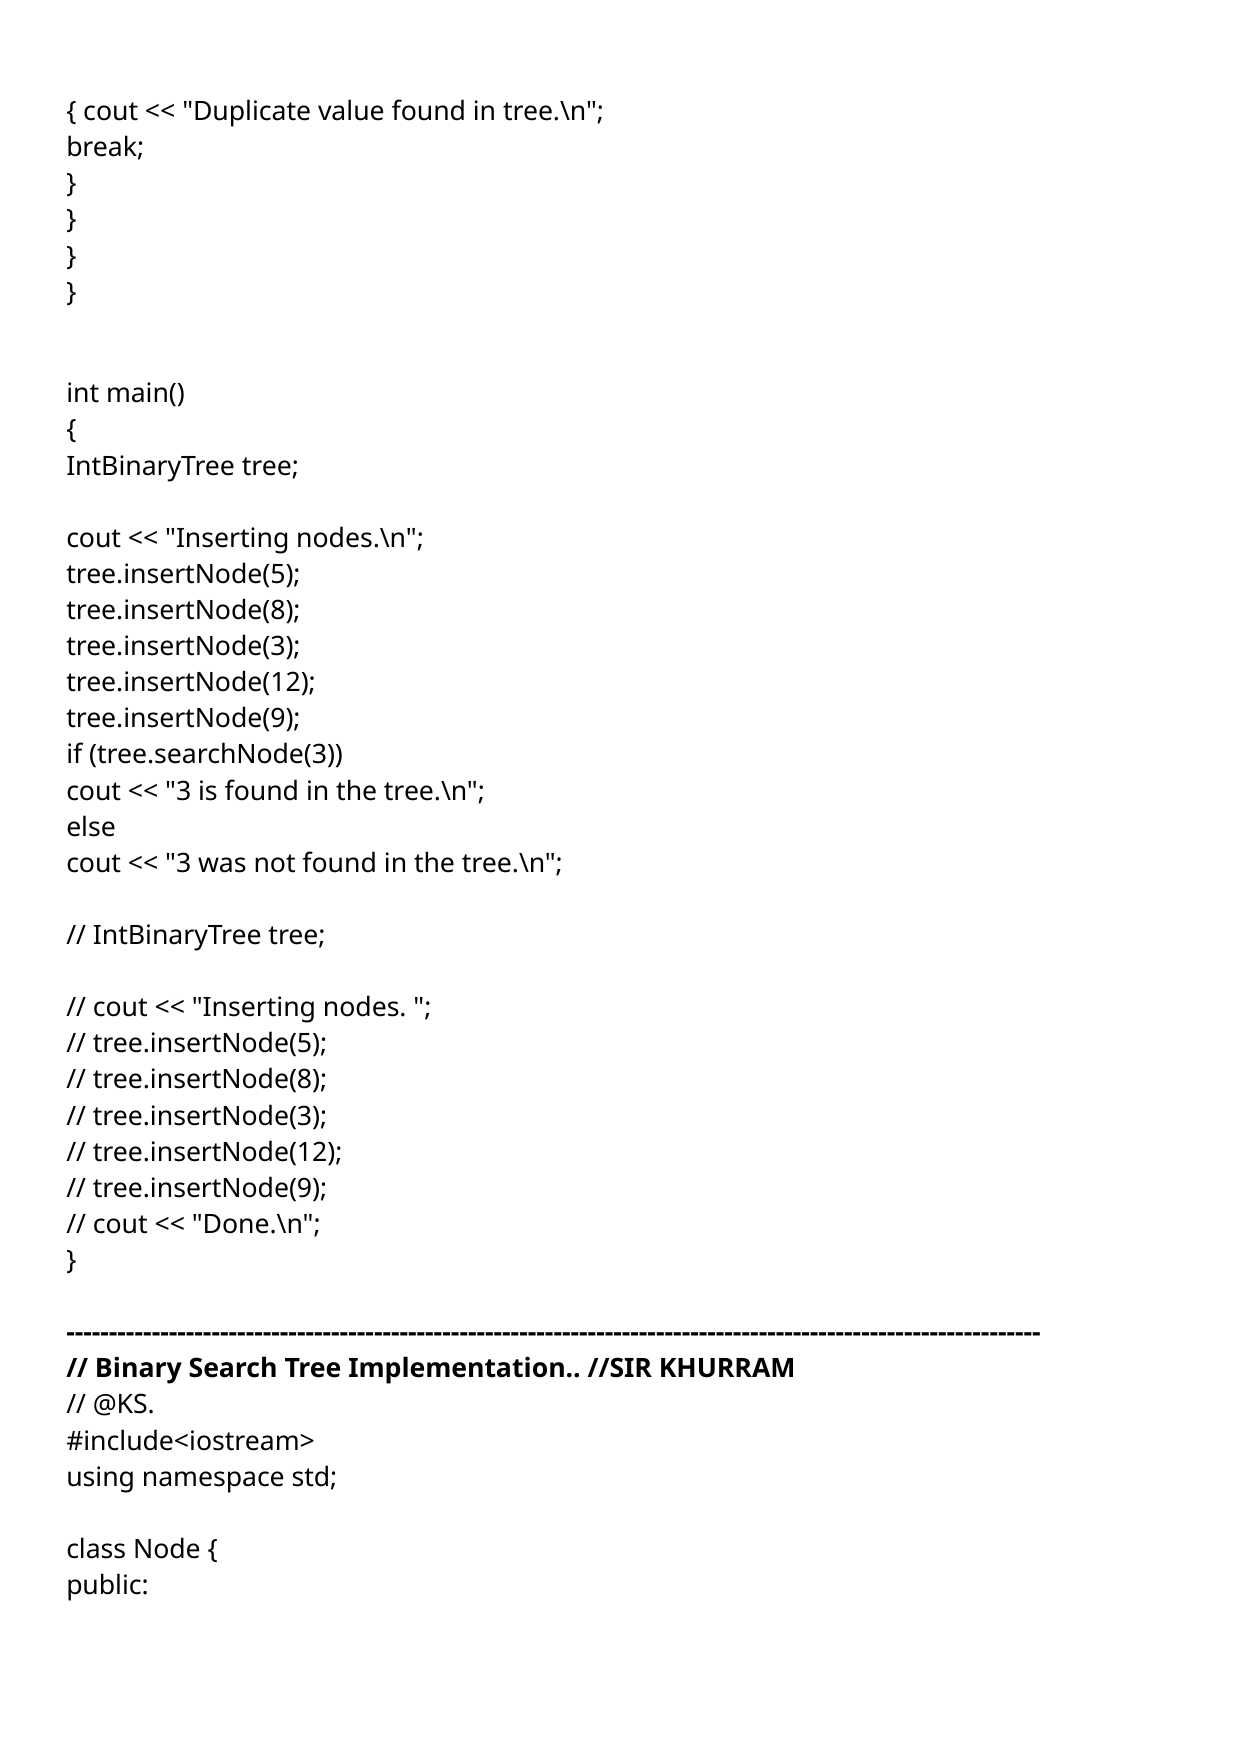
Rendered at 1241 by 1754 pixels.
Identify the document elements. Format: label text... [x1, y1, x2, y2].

text cout << "3 was not found in the tree.\n"; [66, 844, 1122, 880]
text } [66, 273, 1122, 309]
text cout << "Inserting nodes.\n"; [66, 519, 1122, 555]
text tree.insertNode(5); [66, 555, 1122, 591]
text ------------------------------------------------------------------------------------------------------------------ [66, 1313, 1122, 1349]
text // cout << "Inserting nodes. "; [66, 988, 1122, 1024]
text // tree.insertNode(3); [66, 1097, 1122, 1133]
text tree.insertNode(9); [66, 699, 1122, 736]
text } [66, 164, 1122, 200]
text // tree.insertNode(9); [66, 1169, 1122, 1205]
text IntBinaryTree tree; [66, 447, 1122, 483]
text // @KS. [66, 1386, 1122, 1422]
text // tree.insertNode(8); [66, 1060, 1122, 1097]
text #include<iostream> [66, 1422, 1122, 1458]
text } [66, 1241, 1122, 1277]
text // IntBinaryTree tree; [66, 916, 1122, 952]
text tree.insertNode(3); [66, 627, 1122, 663]
text } [66, 200, 1122, 237]
text public: [66, 1566, 1122, 1602]
text // tree.insertNode(12); [66, 1133, 1122, 1169]
text } [66, 237, 1122, 273]
text // Binary Search Tree Implementation.. //SIR KHURRAM [66, 1349, 1122, 1386]
text class Node { [66, 1530, 1122, 1566]
text // tree.insertNode(5); [66, 1024, 1122, 1060]
text using namespace std; [66, 1458, 1122, 1494]
text else [66, 808, 1122, 844]
text // cout << "Done.\n"; [66, 1205, 1122, 1241]
text break; [66, 128, 1122, 164]
text { cout << "Duplicate value found in tree.\n"; [66, 92, 1122, 128]
text int main() [66, 374, 1122, 410]
text cout << "3 is found in the tree.\n"; [66, 772, 1122, 808]
text tree.insertNode(12); [66, 663, 1122, 699]
text { [66, 410, 1122, 447]
text if (tree.searchNode(3)) [66, 736, 1122, 772]
text tree.insertNode(8); [66, 591, 1122, 627]
